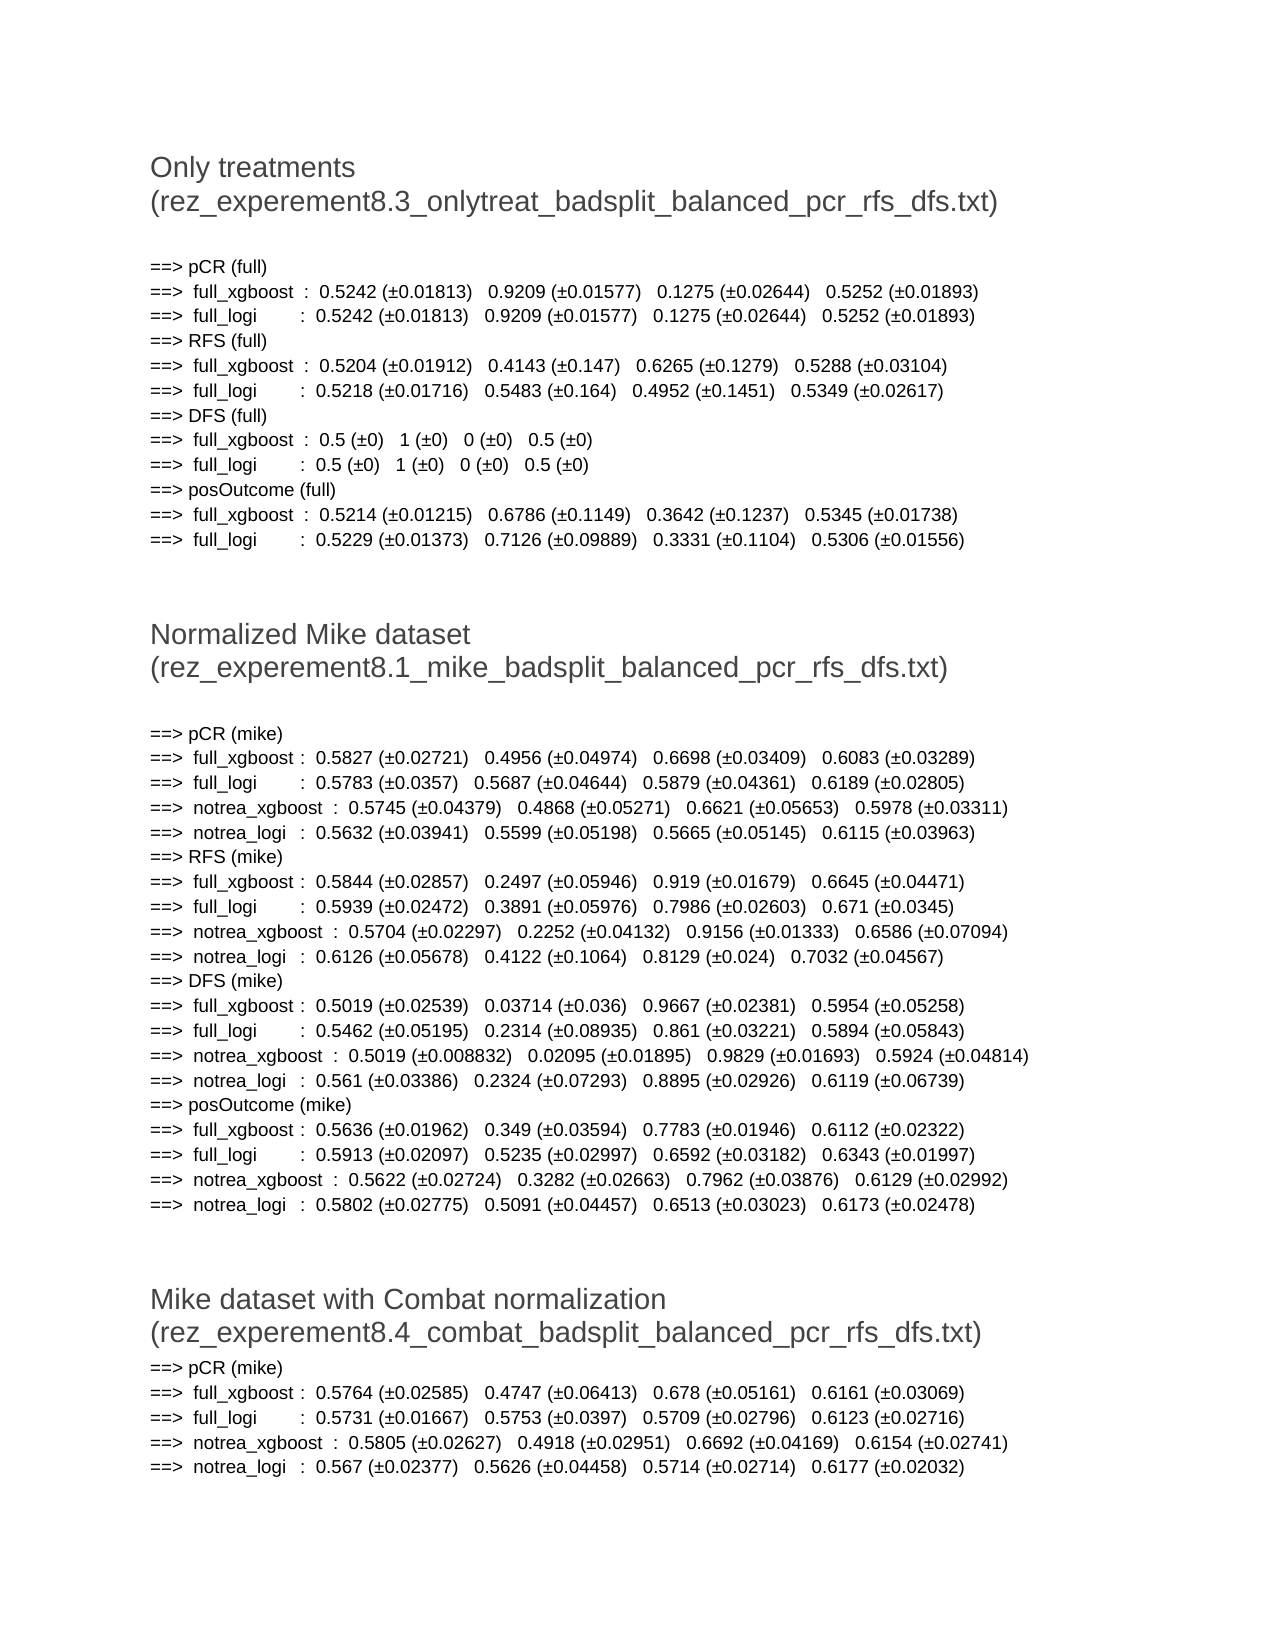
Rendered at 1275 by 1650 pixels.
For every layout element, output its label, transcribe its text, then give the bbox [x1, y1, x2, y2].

text ==> full_xgboost : 0.5636 (±0.01962) 0.349 (±0.03594) 0.7783 (±0.01946) 0.6112 (±0.02322) [150, 1119, 1125, 1141]
text ==> full_xgboost : 0.5827 (±0.02721) 0.4956 (±0.04974) 0.6698 (±0.03409) 0.6083 (±0.03289) [150, 747, 1125, 769]
text ==> full_logi : 0.5 (±0) 1 (±0) 0 (±0) 0.5 (±0) [150, 454, 1125, 476]
text ==> notrea_logi : 0.567 (±0.02377) 0.5626 (±0.04458) 0.5714 (±0.02714) 0.6177 (±0.02032) [150, 1456, 1125, 1478]
text ==> notrea_logi : 0.6126 (±0.05678) 0.4122 (±0.1064) 0.8129 (±0.024) 0.7032 (±0.04567) [150, 945, 1125, 967]
text ==> full_logi : 0.5229 (±0.01373) 0.7126 (±0.09889) 0.3331 (±0.1104) 0.5306 (±0.01556) [150, 528, 1125, 550]
text ==> notrea_logi : 0.561 (±0.03386) 0.2324 (±0.07293) 0.8895 (±0.02926) 0.6119 (±0.06739) [150, 1069, 1125, 1091]
text ==> notrea_xgboost : 0.5622 (±0.02724) 0.3282 (±0.02663) 0.7962 (±0.03876) 0.6129 (±0.02992) [150, 1168, 1125, 1190]
subtitle Normalized Mike dataset (rez_experement8.1_mike_badsplit_balanced_pcr_rfs_dfs.txt) [150, 617, 1125, 684]
text ==> pCR (full) [150, 256, 1125, 277]
text ==> RFS (full) [150, 330, 1125, 352]
text ==> full_logi : 0.5913 (±0.02097) 0.5235 (±0.02997) 0.6592 (±0.03182) 0.6343 (±0.01997) [150, 1144, 1125, 1165]
text ==> notrea_logi : 0.5802 (±0.02775) 0.5091 (±0.04457) 0.6513 (±0.03023) 0.6173 (±0.02478) [150, 1193, 1125, 1215]
subtitle Mike dataset with Combat normalization (rez_experement8.4_combat_badsplit_balanced_pcr_rfs_dfs.txt) [150, 1282, 1125, 1349]
text ==> full_xgboost : 0.5242 (±0.01813) 0.9209 (±0.01577) 0.1275 (±0.02644) 0.5252 (±0.01893) [150, 280, 1125, 302]
text ==> full_xgboost : 0.5 (±0) 1 (±0) 0 (±0) 0.5 (±0) [150, 429, 1125, 451]
text ==> notrea_xgboost : 0.5745 (±0.04379) 0.4868 (±0.05271) 0.6621 (±0.05653) 0.5978 (±0.03311) [150, 797, 1125, 818]
text ==> full_xgboost : 0.5204 (±0.01912) 0.4143 (±0.147) 0.6265 (±0.1279) 0.5288 (±0.03104) [150, 355, 1125, 376]
text ==> DFS (full) [150, 404, 1125, 426]
text ==> full_logi : 0.5218 (±0.01716) 0.5483 (±0.164) 0.4952 (±0.1451) 0.5349 (±0.02617) [150, 379, 1125, 401]
text ==> full_xgboost : 0.5214 (±0.01215) 0.6786 (±0.1149) 0.3642 (±0.1237) 0.5345 (±0.01738) [150, 503, 1125, 525]
text ==> posOutcome (full) [150, 479, 1125, 500]
text ==> full_logi : 0.5783 (±0.0357) 0.5687 (±0.04644) 0.5879 (±0.04361) 0.6189 (±0.02805) [150, 772, 1125, 793]
text ==> full_xgboost : 0.5019 (±0.02539) 0.03714 (±0.036) 0.9667 (±0.02381) 0.5954 (±0.05258) [150, 995, 1125, 1017]
subtitle Only treatments (rez_experement8.3_onlytreat_badsplit_balanced_pcr_rfs_dfs.txt) [150, 150, 1125, 217]
text ==> full_xgboost : 0.5764 (±0.02585) 0.4747 (±0.06413) 0.678 (±0.05161) 0.6161 (±0.03069) [150, 1382, 1125, 1403]
text ==> full_logi : 0.5242 (±0.01813) 0.9209 (±0.01577) 0.1275 (±0.02644) 0.5252 (±0.01893) [150, 305, 1125, 327]
text ==> DFS (mike) [150, 970, 1125, 992]
text ==> notrea_xgboost : 0.5019 (±0.008832) 0.02095 (±0.01895) 0.9829 (±0.01693) 0.5924 (±0.04814) [150, 1044, 1125, 1066]
text ==> pCR (mike) [150, 1357, 1125, 1379]
text ==> full_logi : 0.5731 (±0.01667) 0.5753 (±0.0397) 0.5709 (±0.02796) 0.6123 (±0.02716) [150, 1407, 1125, 1428]
text ==> notrea_xgboost : 0.5704 (±0.02297) 0.2252 (±0.04132) 0.9156 (±0.01333) 0.6586 (±0.07094) [150, 921, 1125, 942]
text ==> full_xgboost : 0.5844 (±0.02857) 0.2497 (±0.05946) 0.919 (±0.01679) 0.6645 (±0.04471) [150, 871, 1125, 893]
text ==> notrea_logi : 0.5632 (±0.03941) 0.5599 (±0.05198) 0.5665 (±0.05145) 0.6115 (±0.03963) [150, 821, 1125, 843]
text ==> full_logi : 0.5939 (±0.02472) 0.3891 (±0.05976) 0.7986 (±0.02603) 0.671 (±0.0345) [150, 896, 1125, 917]
text ==> posOutcome (mike) [150, 1094, 1125, 1116]
text ==> full_logi : 0.5462 (±0.05195) 0.2314 (±0.08935) 0.861 (±0.03221) 0.5894 (±0.05843) [150, 1020, 1125, 1041]
text ==> notrea_xgboost : 0.5805 (±0.02627) 0.4918 (±0.02951) 0.6692 (±0.04169) 0.6154 (±0.02741) [150, 1431, 1125, 1453]
text ==> pCR (mike) [150, 722, 1125, 744]
text ==> RFS (mike) [150, 846, 1125, 868]
